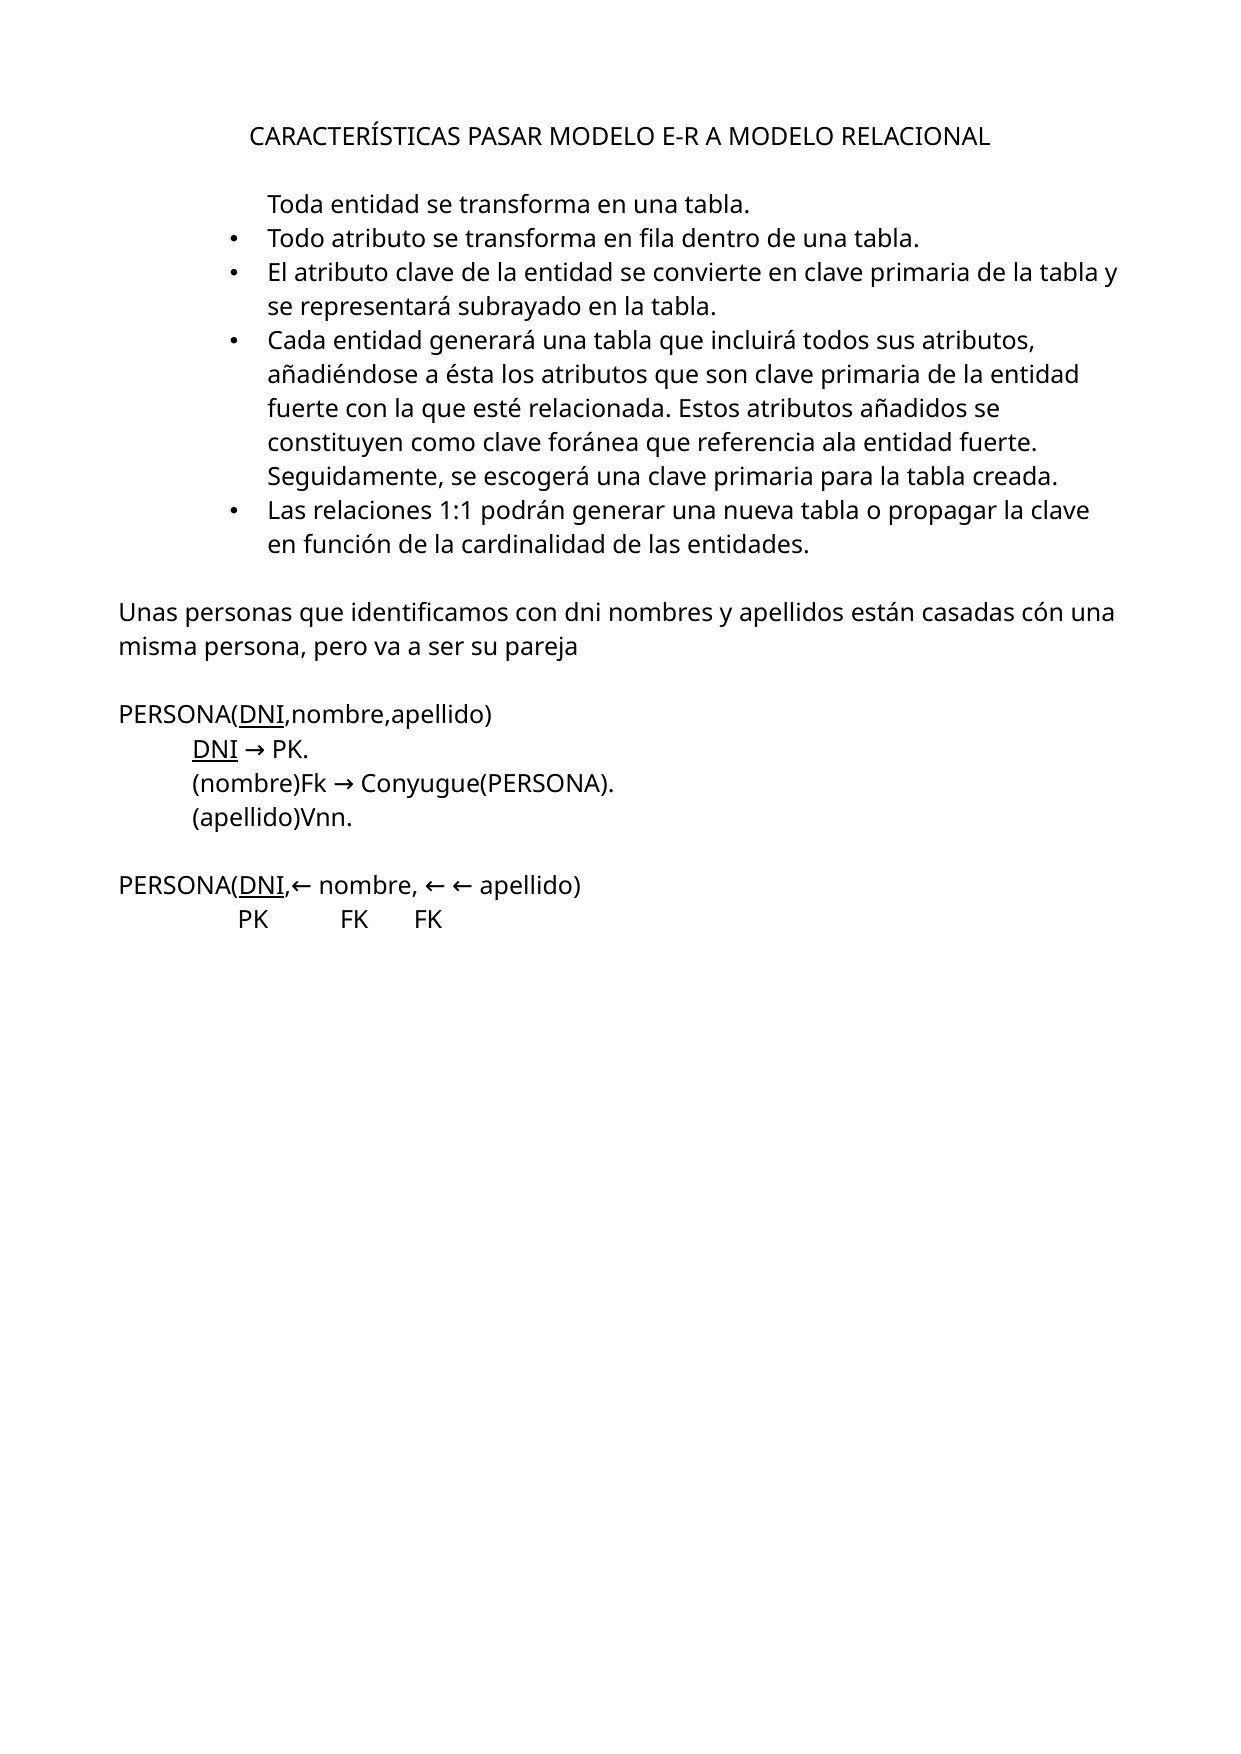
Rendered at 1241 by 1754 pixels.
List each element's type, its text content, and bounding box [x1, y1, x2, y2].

text PK FK FK [118, 902, 1122, 936]
list Cada entidad generará una tabla que incluirá todos sus atributos, añadiéndose a ésta los atributos que son clave primaria de la entidad fuerte con la que esté relacionada. Estos atributos añadidos se constituyen como clave foránea que referencia ala entidad fuerte. Seguidamente, se escogerá una clave primaria para la tabla creada. [229, 322, 1122, 493]
text PERSONA(DNI,← nombre, ← ← apellido) [118, 867, 1122, 902]
text DNI → PK. [118, 731, 1122, 765]
text (nombre)Fk → Conyugue(PERSONA). [118, 765, 1122, 799]
list Las relaciones 1:1 podrán generar una nueva tabla o propagar la clave en función de la cardinalidad de las entidades. [229, 493, 1122, 561]
list Toda entidad se transforma en una tabla. [229, 186, 1122, 220]
text PERSONA(DNI,nombre,apellido) [118, 697, 1122, 731]
text (apellido)Vnn. [118, 799, 1122, 833]
text CARACTERÍSTICAS PASAR MODELO E-R A MODELO RELACIONAL [118, 118, 1122, 152]
list Todo atributo se transforma en fila dentro de una tabla. [229, 220, 1122, 254]
text Unas personas que identificamos con dni nombres y apellidos están casadas cón una misma persona, pero va a ser su pareja [118, 595, 1122, 663]
list El atributo clave de la entidad se convierte en clave primaria de la tabla y se representará subrayado en la tabla. [229, 254, 1122, 322]
